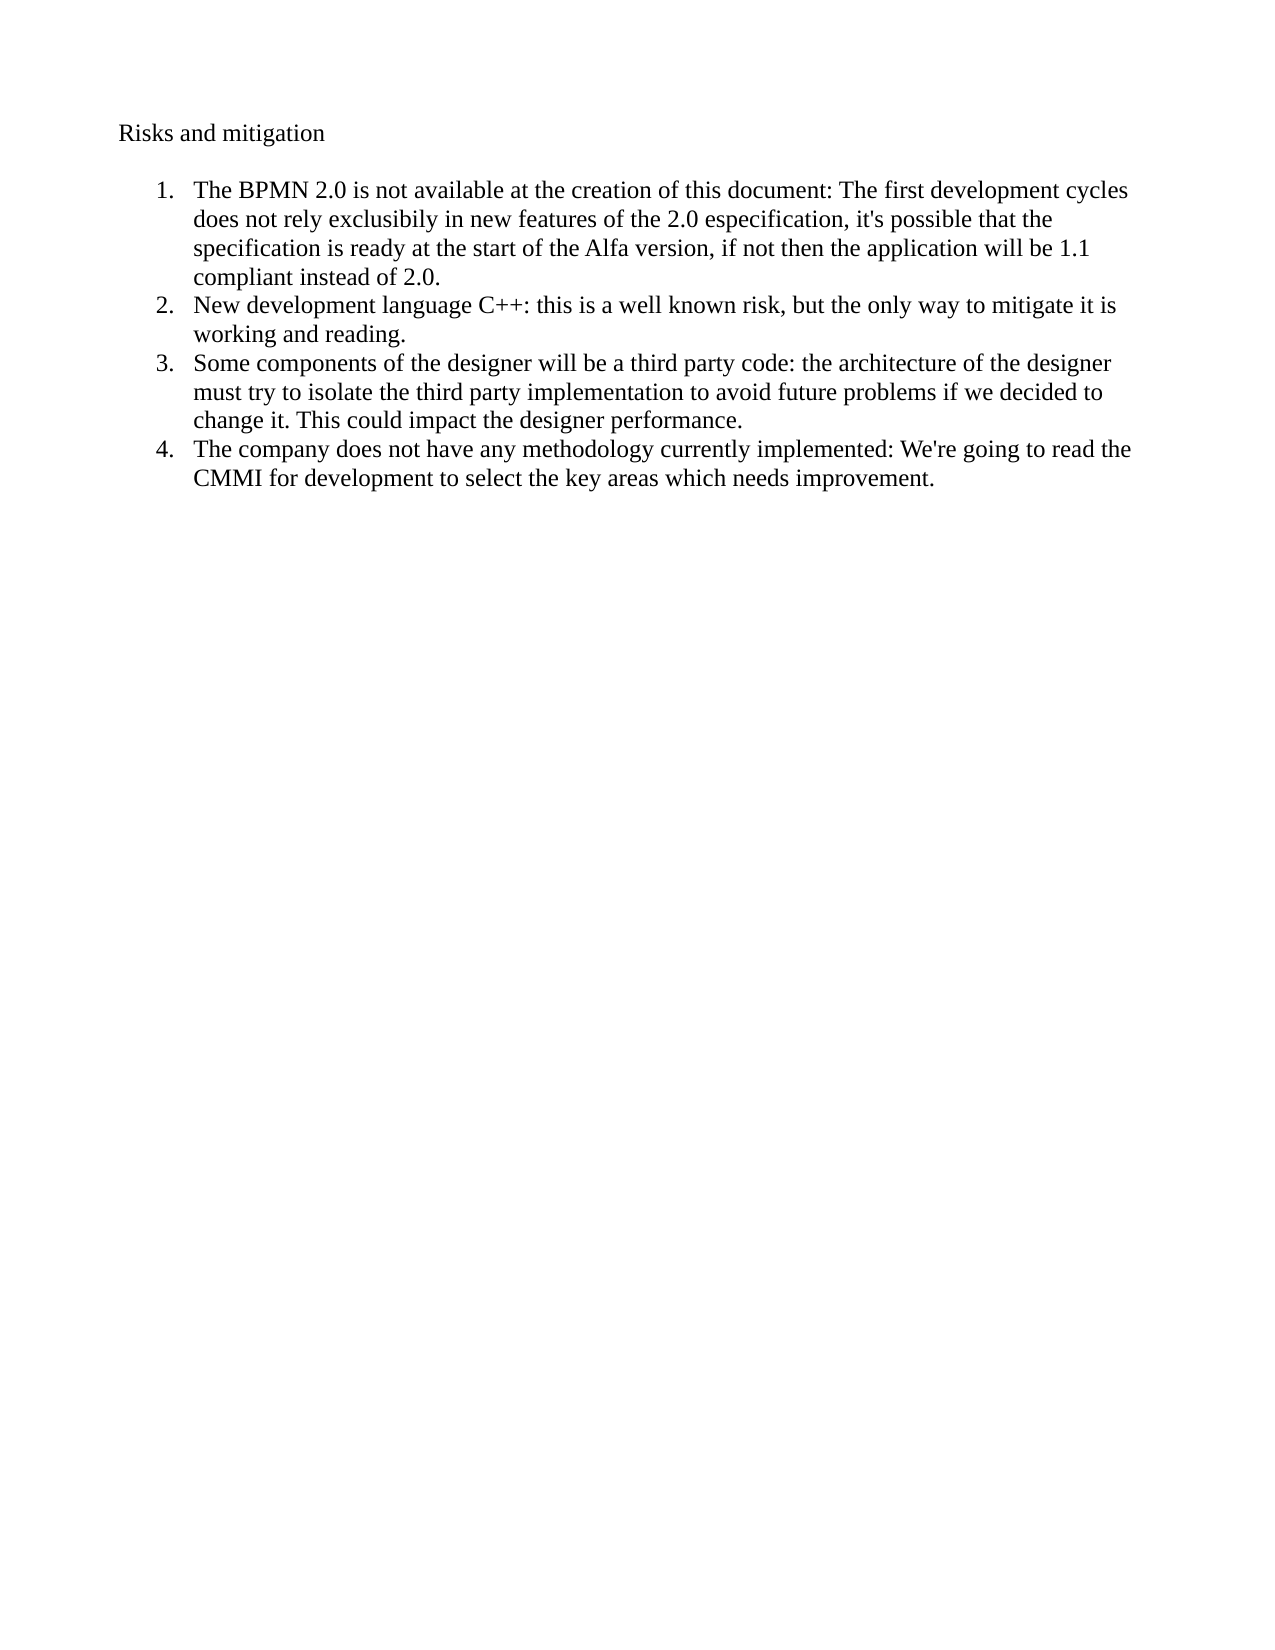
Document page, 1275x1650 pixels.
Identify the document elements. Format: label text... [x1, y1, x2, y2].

list Some components of the designer will be a third party code: the architecture of the designer must try to isolate the third party implementation to avoid future problems if we decided to change it. This could impact the designer performance. [156, 348, 1157, 434]
list New development language C++: this is a well known risk, but the only way to mitigate it is working and reading. [156, 291, 1157, 348]
text Risks and mitigation [118, 118, 1157, 147]
list The BPMN 2.0 is not available at the creation of this document: The first development cycles does not rely exclusibily in new features of the 2.0 especification, it's possible that the specification is ready at the start of the Alfa version, if not then the application will be 1.1 compliant instead of 2.0. [156, 176, 1157, 291]
list The company does not have any methodology currently implemented: We're going to read the CMMI for development to select the key areas which needs improvement. [156, 434, 1157, 492]
